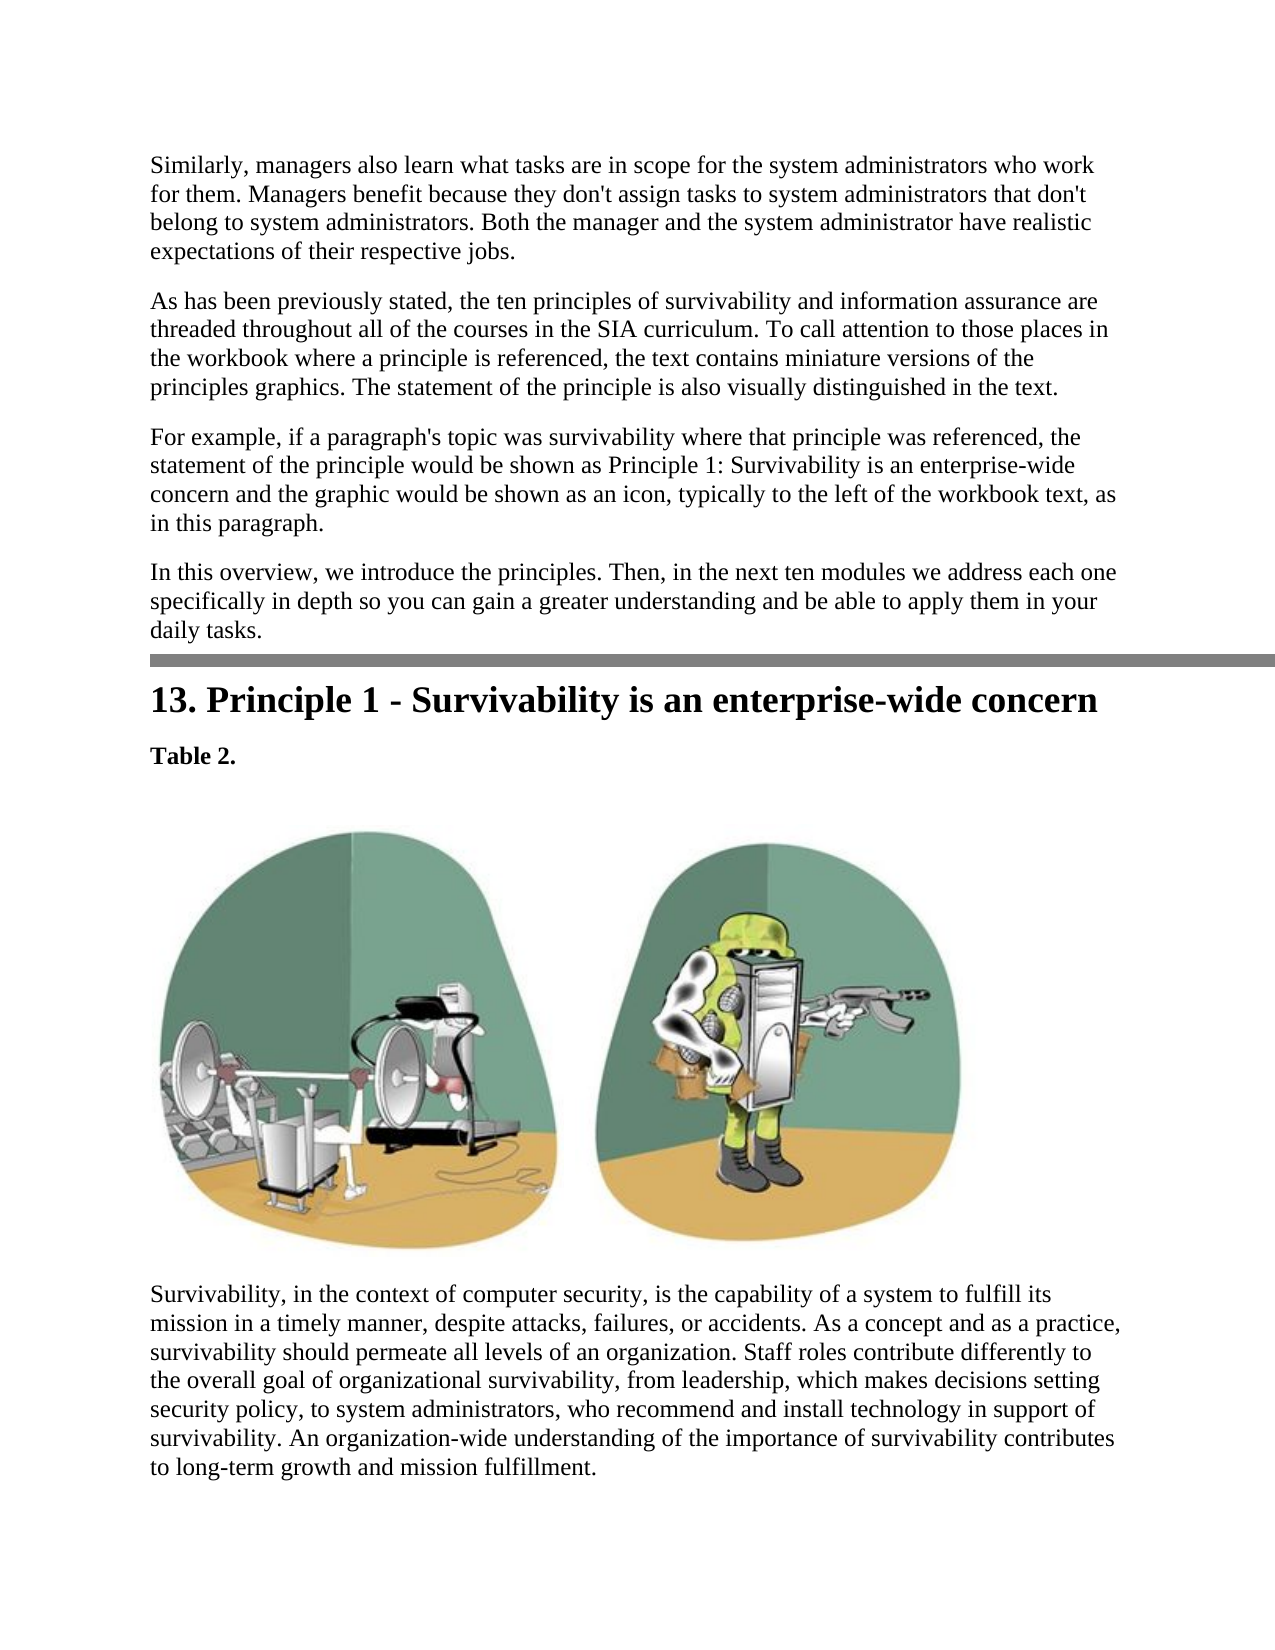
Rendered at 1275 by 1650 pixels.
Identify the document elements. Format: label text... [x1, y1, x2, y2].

table_header [574, 780, 997, 812]
subtitle 13. Principle 1 - Survivability is an enterprise-wide concern [150, 677, 1125, 720]
table_cell [150, 812, 573, 1269]
table_cell [574, 812, 997, 1269]
text For example, if a paragraph's topic was survivability where that principle was referenced, the statement of the principle would be shown as Principle 1: Survivability is an enterprise-wide concern and the graphic would be shown as an icon, typically to the left of the workbook text, as in this paragraph. [150, 422, 1125, 537]
text Similarly, managers also learn what tasks are in scope for the system administrators who work for them. Managers benefit because they don't assign tasks to system administrators that don't belong to system administrators. Both the manager and the system administrator have realistic expectations of their respective jobs. [150, 150, 1125, 265]
text Survivability, in the context of computer security, is the capability of a system to fulfill its mission in a timely manner, despite attacks, failures, or accidents. As a concept and as a practice, survivability should permeate all levels of an organization. Staff roles contribute differently to the overall goal of organizational survivability, from leadership, which makes decisions setting security policy, to system administrators, who recommend and install technology in support of survivability. An organization-wide understanding of the importance of survivability contributes to long-term growth and mission fulfillment. [150, 1279, 1125, 1481]
table_header [150, 780, 573, 812]
text Table 2. [150, 741, 1125, 770]
text As has been previously stated, the ten principles of survivability and information assurance are threaded throughout all of the courses in the SIA curriculum. To call attention to those places in the workbook where a principle is referenced, the text contains miniature versions of the principles graphics. The statement of the principle is also visually distinguished in the text. [150, 286, 1125, 401]
text In this overview, we introduce the principles. Then, in the next ten modules we address each one specifically in depth so you can gain a greater understanding and be able to apply them in your daily tasks. [150, 557, 1125, 644]
